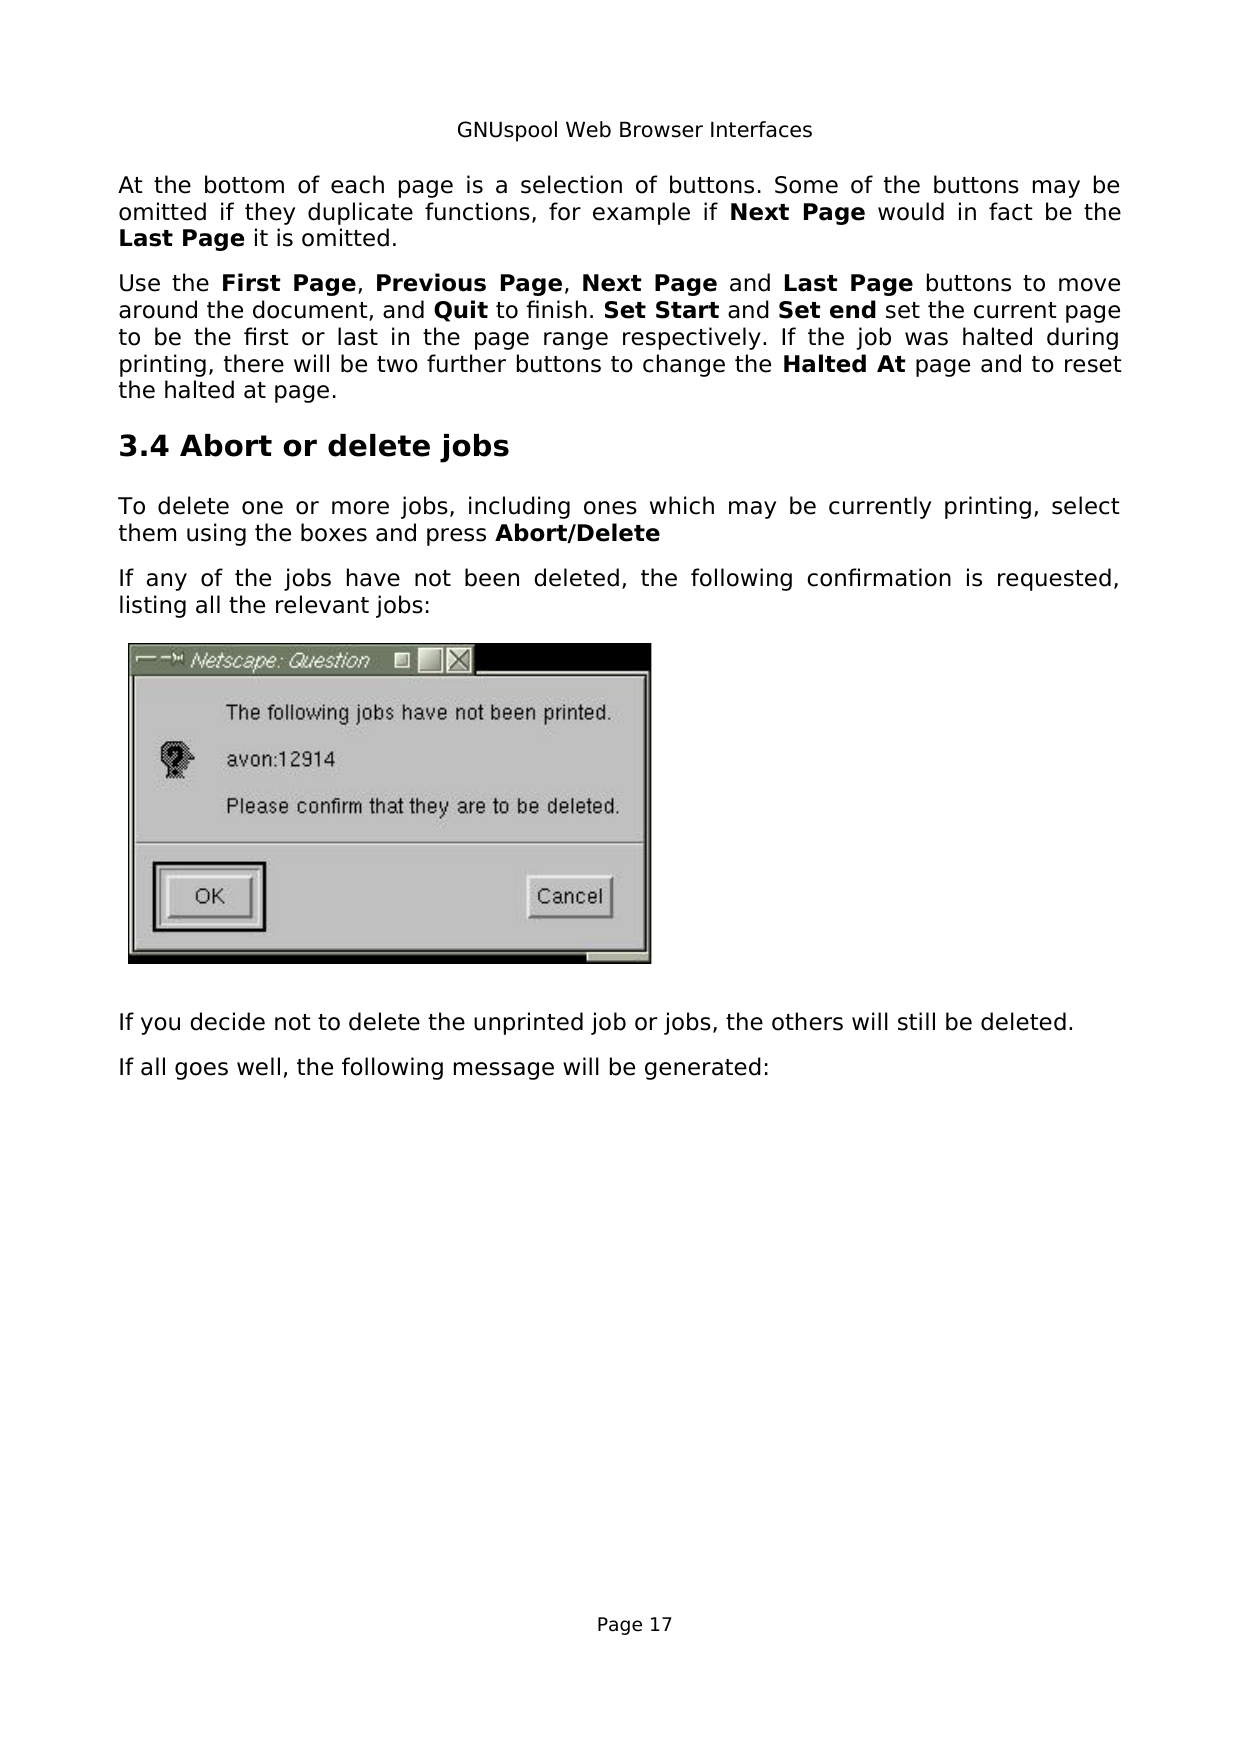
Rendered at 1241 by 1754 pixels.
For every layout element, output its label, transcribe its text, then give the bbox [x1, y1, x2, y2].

text Use the First Page, Previous Page, Next Page and Last Page buttons to move around the document, and Quit to finish. Set Start and Set end set the current page to be the first or last in the page range respectively. If the job was halted during printing, there will be two further buttons to change the Halted At page and to reset the halted at page. [118, 271, 1122, 404]
text If you decide not to delete the unprinted job or jobs, the others will still be deleted. [118, 1009, 1122, 1035]
text At the bottom of each page is a selection of buttons. Some of the buttons may be omitted if they duplicate functions, for example if Next Page would in fact be the Last Page it is omitted. [118, 172, 1122, 252]
text To delete one or more jobs, including ones which may be currently printing, select them using the boxes and press Abort/Delete [118, 493, 1122, 547]
picture [128, 643, 652, 964]
subtitle Abort or delete jobs [118, 429, 1122, 464]
text If all goes well, the following message will be generated: [118, 1054, 1122, 1081]
text If any of the jobs have not been deleted, the following confirmation is requested, listing all the relevant jobs: [118, 565, 1122, 618]
